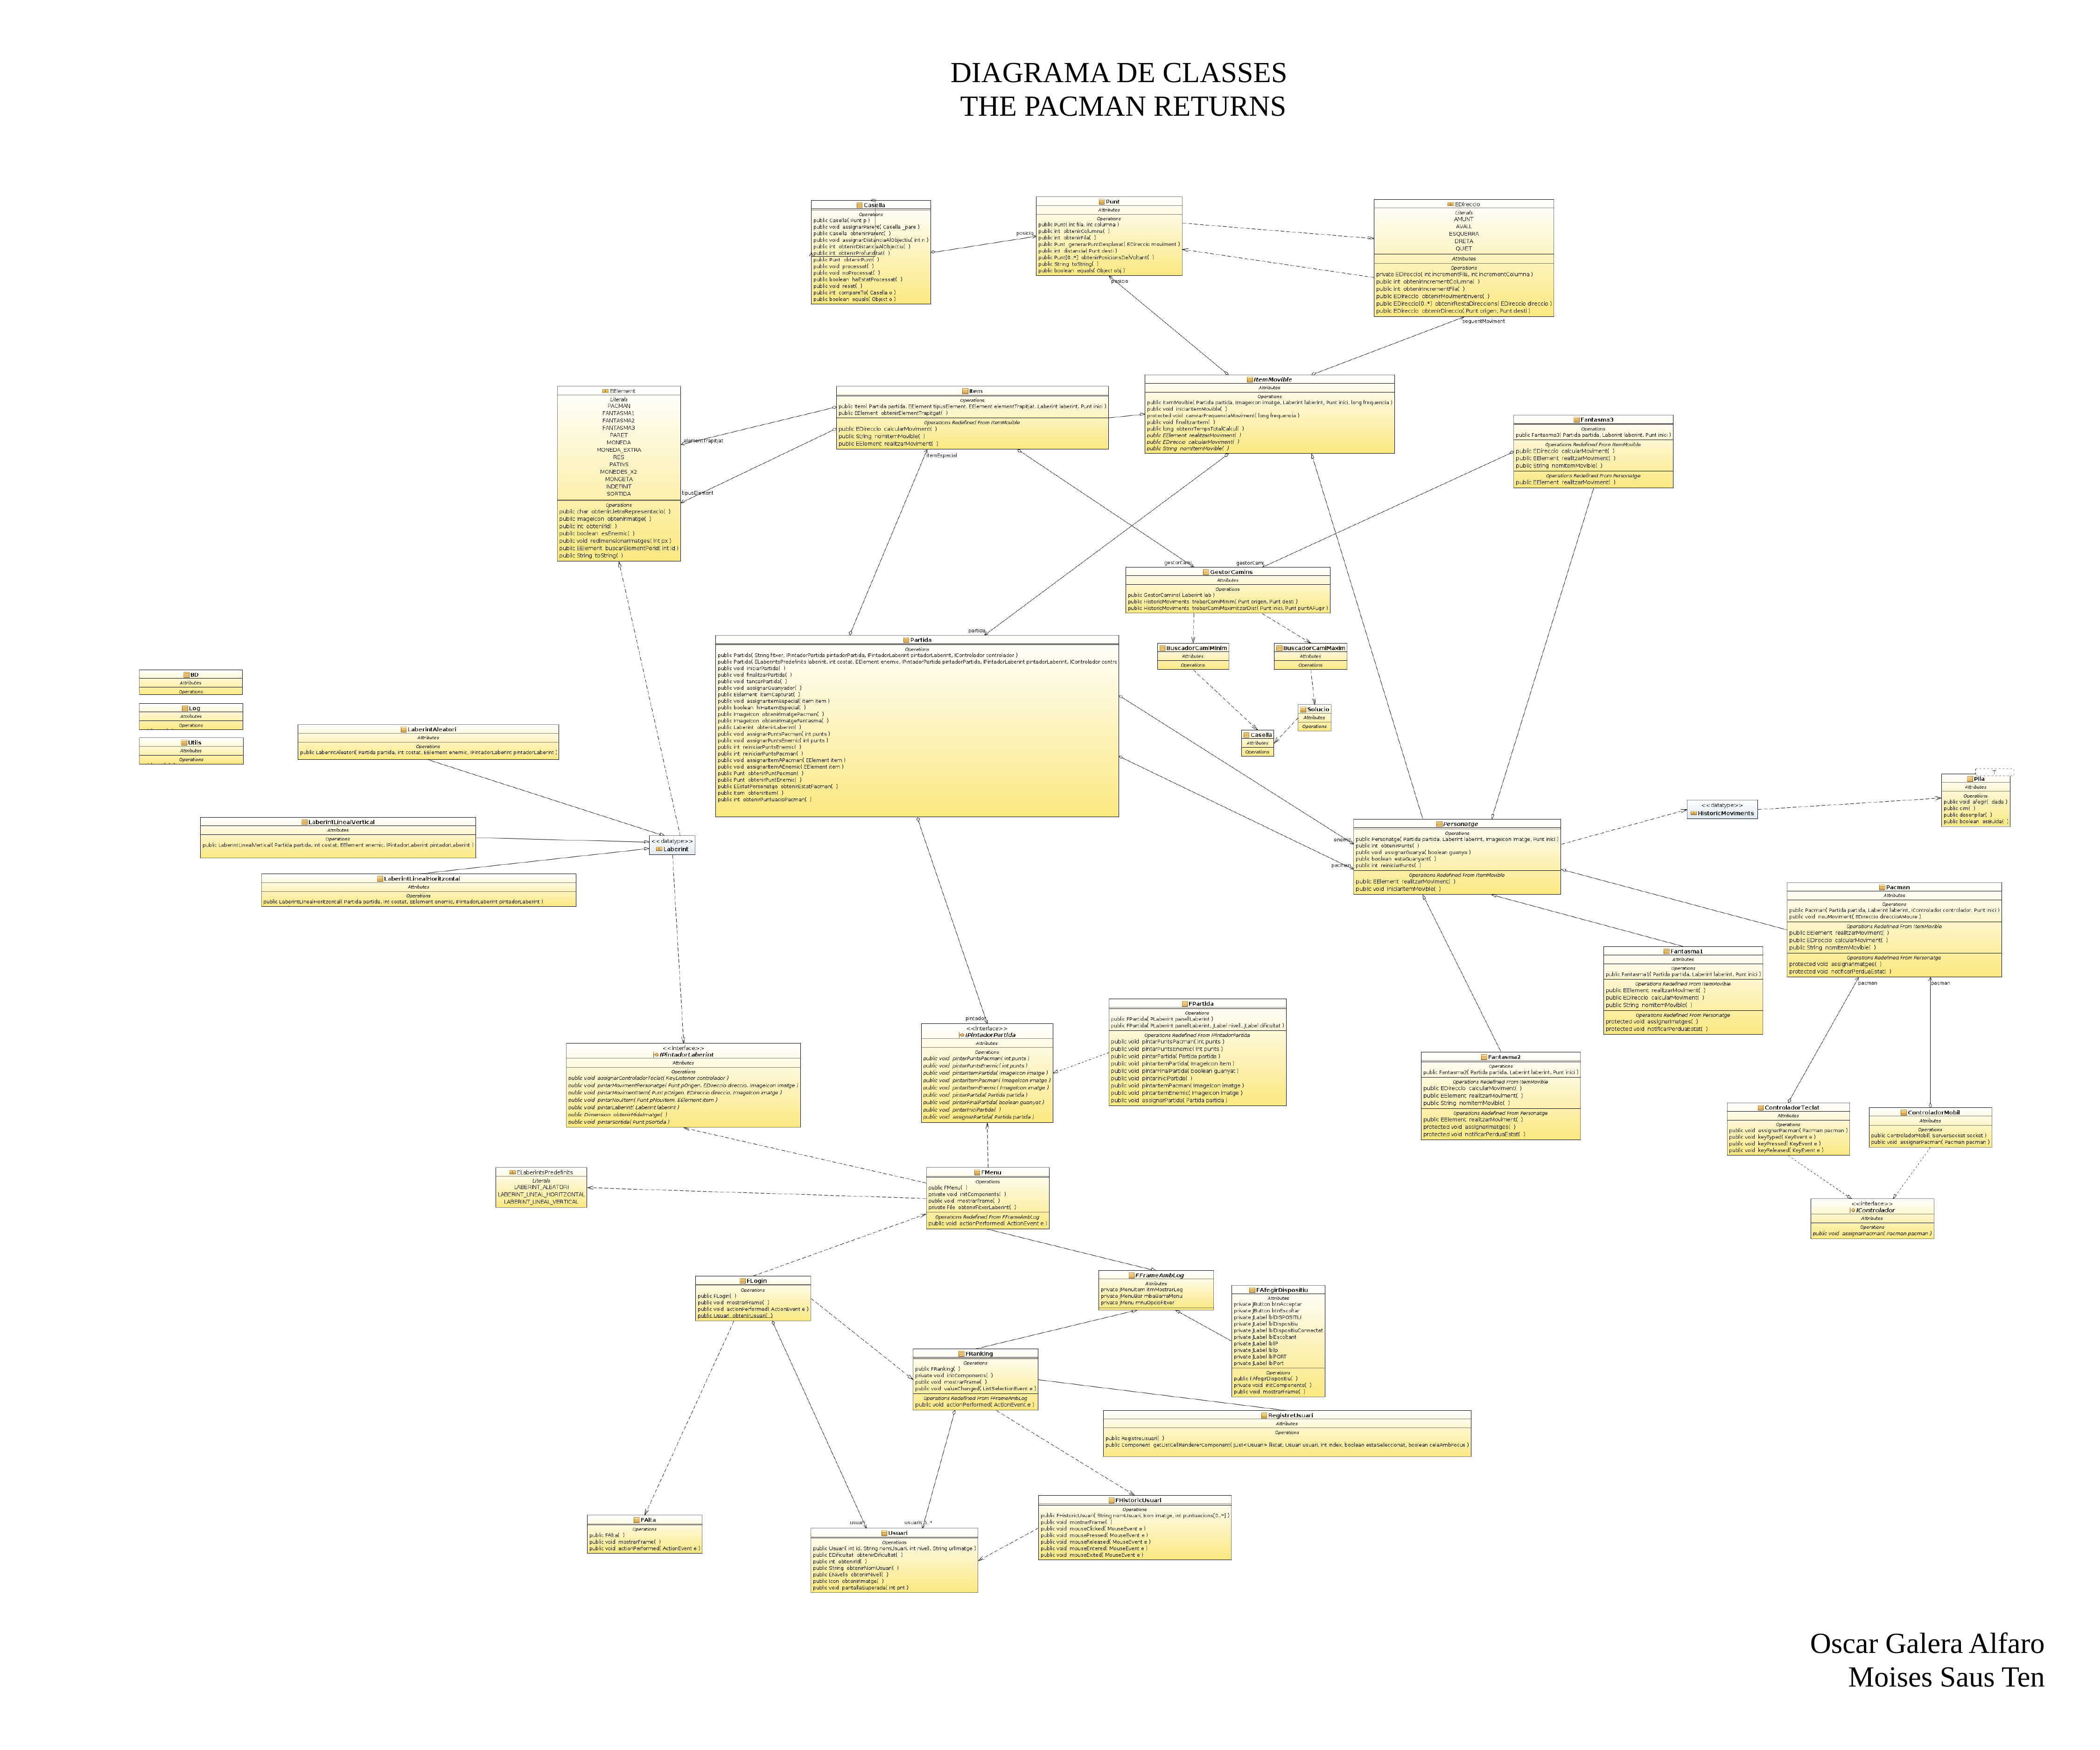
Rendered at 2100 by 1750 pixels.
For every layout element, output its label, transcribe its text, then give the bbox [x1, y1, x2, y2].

text DIAGRAMA DE CLASSES [55, 55, 2045, 89]
picture [86, 192, 2014, 1593]
text Moises Saus Ten [55, 1659, 2045, 1693]
text THE PACMAN RETURNS [55, 89, 2045, 122]
text Oscar Galera Alfaro [55, 1626, 2045, 1659]
